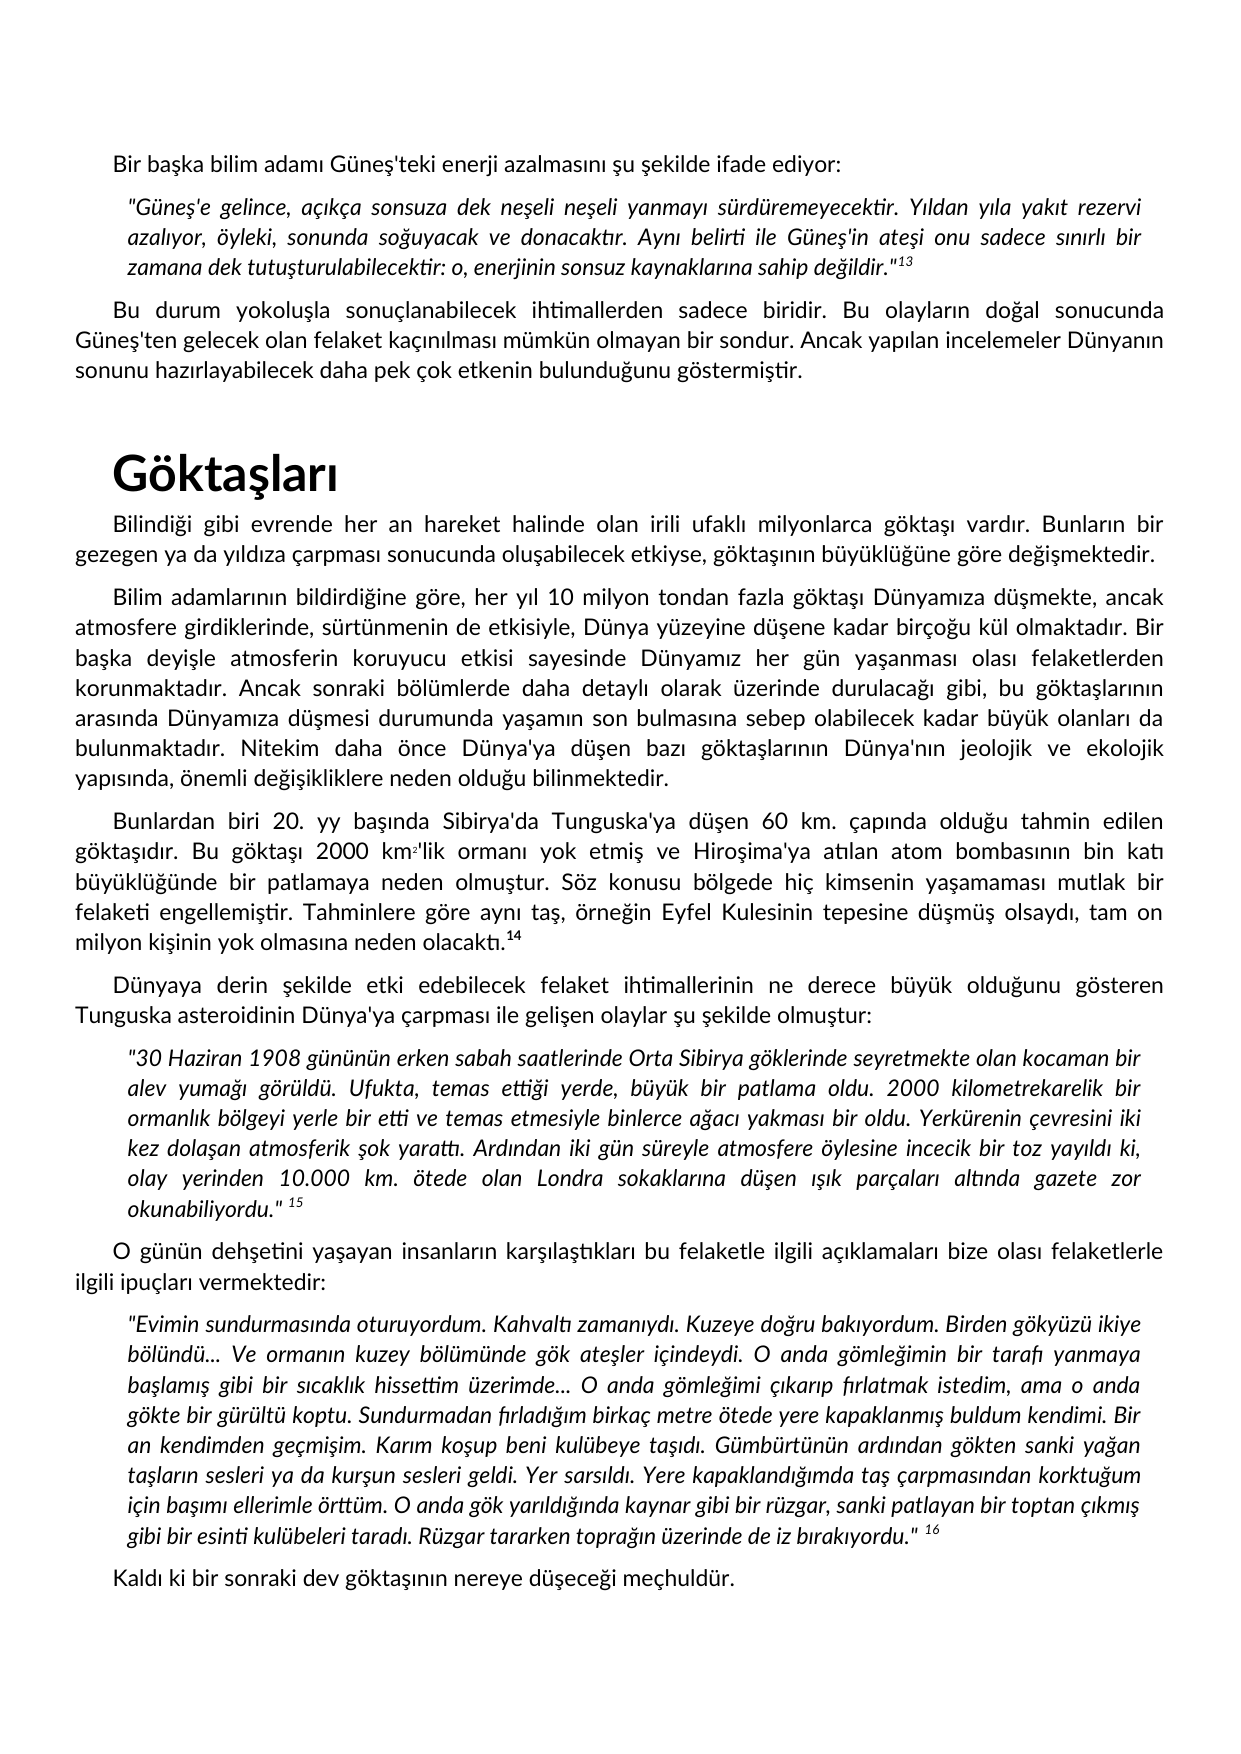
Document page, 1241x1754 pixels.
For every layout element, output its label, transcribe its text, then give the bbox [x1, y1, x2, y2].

text Bilindiği gibi evrende her an hareket halinde olan irili ufaklı milyonlarca göktaşı vardır. Bunların bir gezegen ya da yıldıza çarpması sonucunda oluşabilecek etkiyse, göktaşının büyüklüğüne göre değişmektedir. [75, 510, 1165, 568]
text "Güneş'e gelince, açıkça sonsuza dek neşeli neşeli yanmayı sürdüremeyecektir. Yıldan yıla yakıt rezervi azalıyor, öyleki, sonunda soğuyacak ve donacaktır. Aynı belirti ile Güneş'in ateşi onu sadece sınırlı bir zamana dek tutuşturulabilecektir: o, enerjinin sonsuz kaynaklarına sahip değildir."13 [127, 193, 1143, 281]
text Bunlardan biri 20. yy başında Sibirya'da Tunguska'ya düşen 60 km. çapında olduğu tahmin edilen göktaşıdır. Bu göktaşı 2000 km2'lik ormanı yok etmiş ve Hiroşima'ya atılan atom bombasının bin katı büyüklüğünde bir patlamaya neden olmuştur. Söz konusu bölgede hiç kimsenin yaşamaması mutlak bir felaketi engellemiştir. Tahminlere göre aynı taş, örneğin Eyfel Kulesinin tepesine düşmüş olsaydı, tam on milyon kişinin yok olmasına neden olacaktı.14 [75, 807, 1165, 955]
text Bilim adamlarının bildirdiğine göre, her yıl 10 milyon tondan fazla göktaşı Dünyamıza düşmekte, ancak atmosfere girdiklerinde, sürtünmenin de etkisiyle, Dünya yüzeyine düşene kadar birçoğu kül olmaktadır. Bir başka deyişle atmosferin koruyucu etkisi sayesinde Dünyamız her gün yaşanması olası felaketlerden korunmaktadır. Ancak sonraki bölümlerde daha detaylı olarak üzerinde durulacağı gibi, bu göktaşlarının arasında Dünyamıza düşmesi durumunda yaşamın son bulmasına sebep olabilecek kadar büyük olanları da bulunmaktadır. Nitekim daha önce Dünya'ya düşen bazı göktaşlarının Dünya'nın jeolojik ve ekolojik yapısında, önemli değişikliklere neden olduğu bilinmektedir. [75, 583, 1165, 792]
subtitle Göktaşları [112, 442, 1165, 502]
text O günün dehşetini yaşayan insanların karşılaştıkları bu felaketle ilgili açıklamaları bize olası felaketlerle ilgili ipuçları vermektedir: [75, 1237, 1165, 1295]
text Bir başka bilim adamı Güneş'teki enerji azalmasını şu şekilde ifade ediyor: [75, 150, 1165, 177]
text Kaldı ki bir sonraki dev göktaşının nereye düşeceği meçhuldür. [75, 1564, 1165, 1592]
text Dünyaya derin şekilde etki edebilecek felaket ihtimallerinin ne derece büyük olduğunu gösteren Tunguska asteroidinin Dünya'ya çarpması ile gelişen olaylar şu şekilde olmuştur: [75, 970, 1165, 1028]
text "Evimin sundurmasında oturuyordum. Kahvaltı zamanıydı. Kuzeye doğru bakıyordum. Birden gökyüzü ikiye bölündü... Ve ormanın kuzey bölümünde gök ateşler içindeydi. O anda gömleğimin bir tarafı yanmaya başlamış gibi bir sıcaklık hissettim üzerimde... O anda gömleğimi çıkarıp fırlatmak istedim, ama o anda gökte bir gürültü koptu. Sundurmadan fırladığım birkaç metre ötede yere kapaklanmış buldum kendimi. Bir an kendimden geçmişim. Karım koşup beni kulübeye taşıdı. Gümbürtünün ardından gökten sanki yağan taşların sesleri ya da kurşun sesleri geldi. Yer sarsıldı. Yere kapaklandığımda taş çarpmasından korktuğum için başımı ellerimle örttüm. O anda gök yarıldığında kaynar gibi bir rüzgar, sanki patlayan bir toptan çıkmış gibi bir esinti kulübeleri taradı. Rüzgar tararken toprağın üzerinde de iz bırakıyordu." 16 [127, 1310, 1143, 1549]
text Bu durum yokoluşla sonuçlanabilecek ihtimallerden sadece biridir. Bu olayların doğal sonucunda Güneş'ten gelecek olan felaket kaçınılması mümkün olmayan bir sondur. Ancak yapılan incelemeler Dünyanın sonunu hazırlayabilecek daha pek çok etkenin bulunduğunu göstermiştir. [75, 296, 1165, 384]
text "30 Haziran 1908 gününün erken sabah saatlerinde Orta Sibirya göklerinde seyretmekte olan kocaman bir alev yumağı görüldü. Ufukta, temas ettiği yerde, büyük bir patlama oldu. 2000 kilometrekarelik bir ormanlık bölgeyi yerle bir etti ve temas etmesiyle binlerce ağacı yakması bir oldu. Yerkürenin çevresini iki kez dolaşan atmosferik şok yarattı. Ardından iki gün süreyle atmosfere öylesine incecik bir toz yayıldı ki, olay yerinden 10.000 km. ötede olan Londra sokaklarına düşen ışık parçaları altında gazete zor okunabiliyordu." 15 [127, 1043, 1143, 1222]
